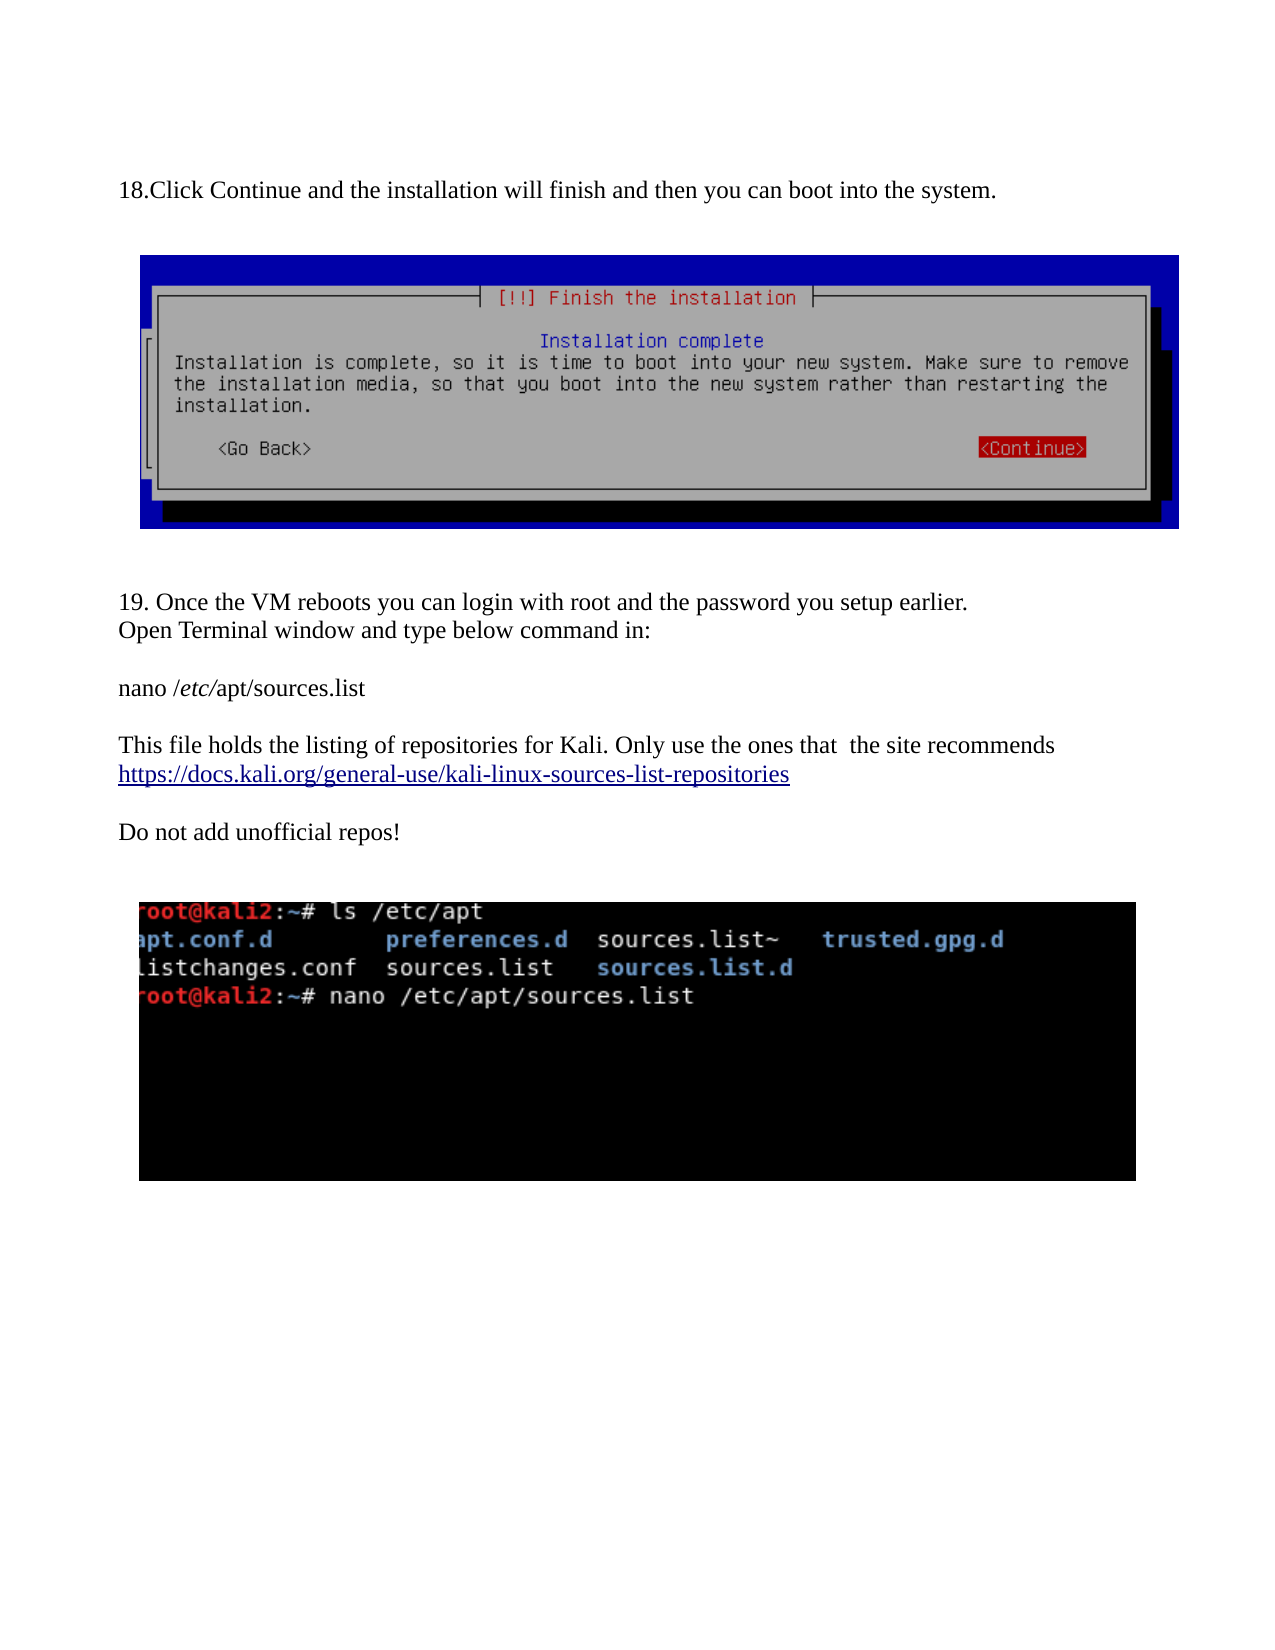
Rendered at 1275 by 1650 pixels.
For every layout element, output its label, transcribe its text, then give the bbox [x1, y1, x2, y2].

text Do not add unofficial repos! [118, 817, 1157, 845]
text This file holds the listing of repositories for Kali. Only use the ones that the site recommends [118, 730, 1157, 759]
text 18.Click Continue and the installation will finish and then you can boot into the system. [118, 176, 1157, 204]
picture [140, 255, 1179, 529]
picture [139, 902, 1136, 1181]
text nano /etc/apt/sources.list [118, 673, 1157, 702]
text Open Terminal window and type below command in: [118, 615, 1157, 644]
text https://docs.kali.org/general-use/kali-linux-sources-list-repositories [118, 759, 1157, 788]
text 19. Once the VM reboots you can login with root and the password you setup earlier. [118, 587, 1157, 615]
